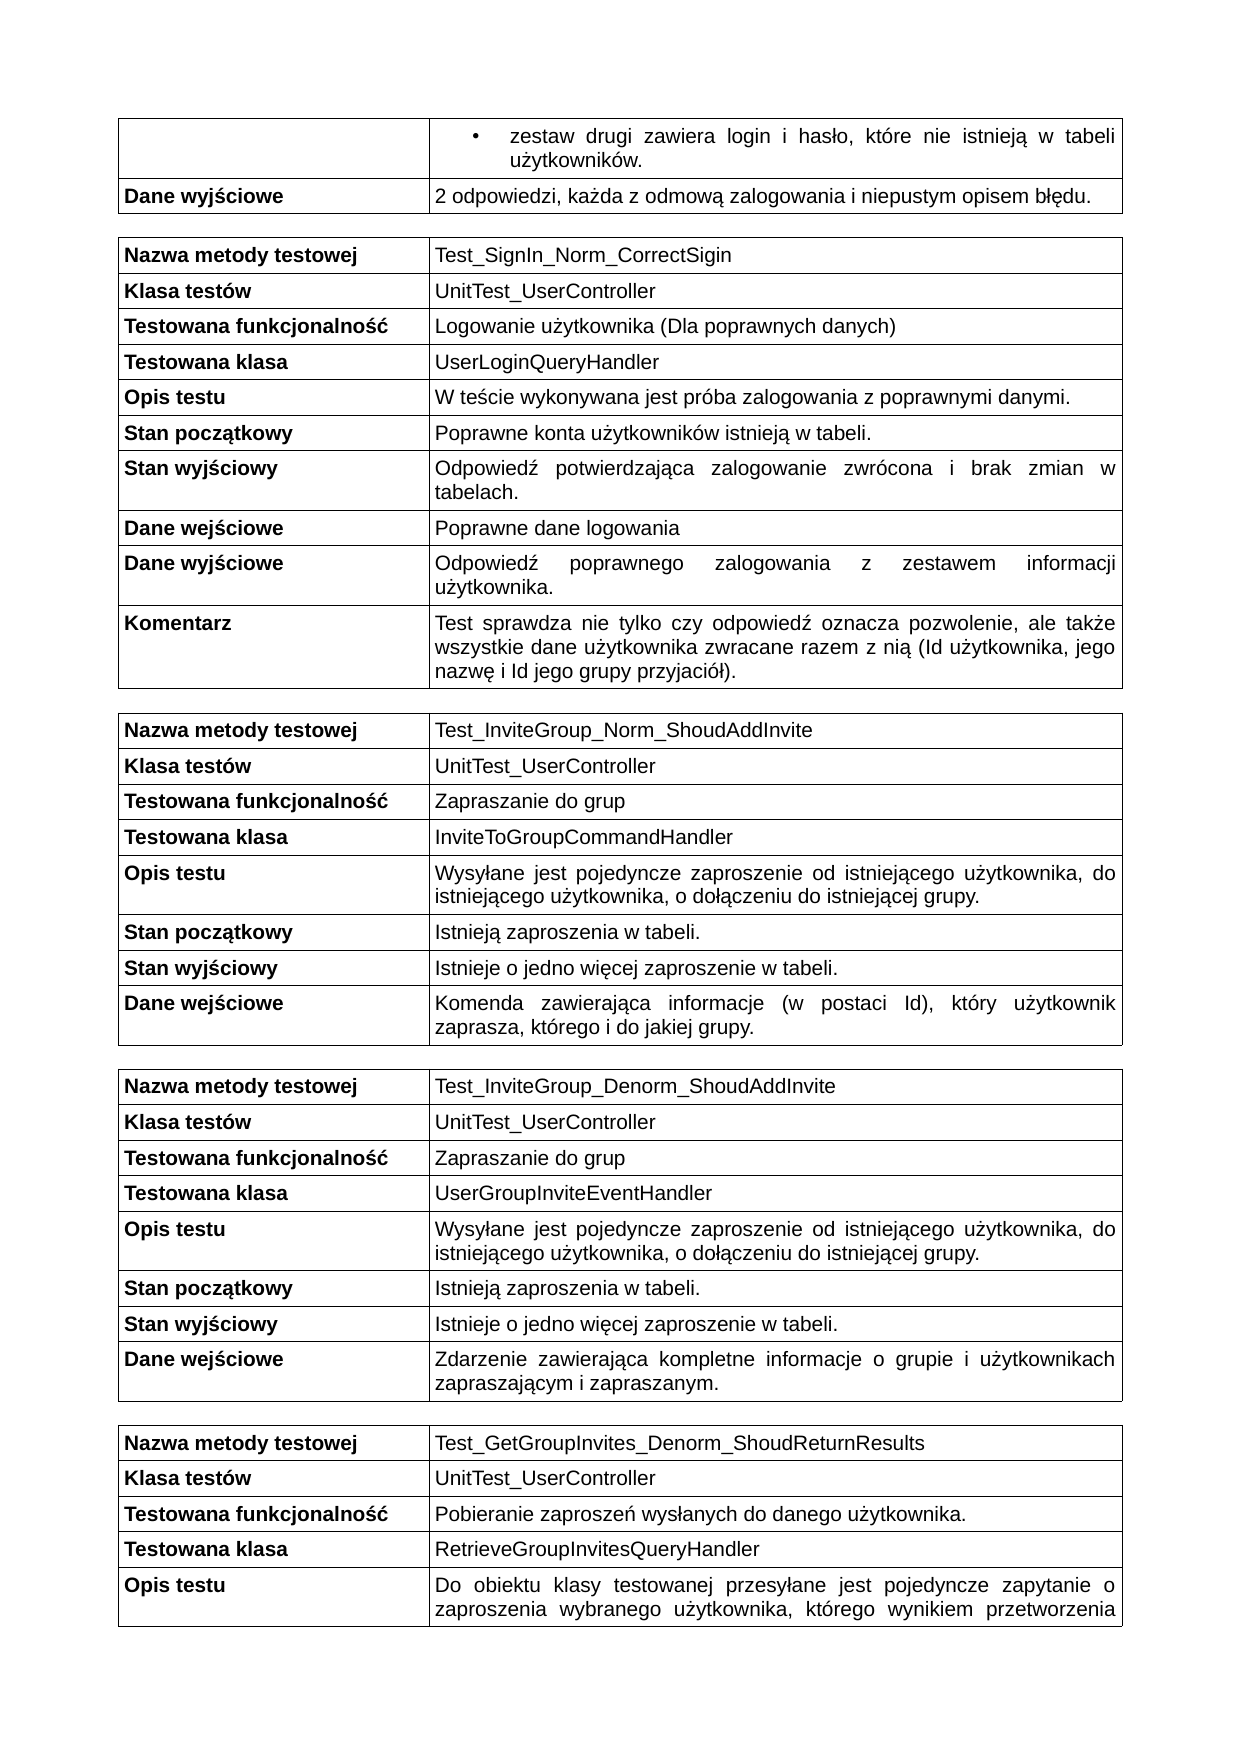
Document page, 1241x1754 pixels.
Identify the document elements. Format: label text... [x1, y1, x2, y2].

table_cell Odpowiedź potwierdzająca zalogowanie zwrócona i brak zmian w tabelach. [430, 451, 1122, 510]
table_header Nazwa metody testowej [119, 714, 429, 748]
table_cell [119, 119, 429, 178]
table_cell Pobieranie zaproszeń wysłanych do danego użytkownika. [430, 1497, 1122, 1531]
table_cell Istnieją zaproszenia w tabeli. [430, 915, 1122, 949]
table_header Test_InviteGroup_Denorm_ShoudAddInvite [430, 1070, 1122, 1104]
table_cell InviteToGroupCommandHandler [430, 820, 1122, 854]
table_cell Do obiektu klasy testowanej przesyłane jest pojedyncze zapytanie o zaproszenia wybranego użytkownika, którego wynikiem przetworzenia [430, 1568, 1122, 1626]
table_cell W teście wykonywana jest próba zalogowania z poprawnymi danymi. [430, 380, 1122, 415]
table_header Nazwa metody testowej [119, 238, 429, 273]
table_cell Istnieje o jedno więcej zaproszenie w tabeli. [430, 1307, 1122, 1341]
table_cell UserGroupInviteEventHandler [430, 1176, 1122, 1211]
table_cell Dane wyjściowe [119, 179, 429, 213]
table_cell Test sprawdza nie tylko czy odpowiedź oznacza pozwolenie, ale także wszystkie dane użytkownika zwracane razem z nią (Id użytkownika, jego nazwę i Id jego grupy przyjaciół). [430, 606, 1122, 688]
table_cell Zapraszanie do grup [430, 785, 1122, 819]
table_cell Testowana funkcjonalność [119, 1141, 429, 1175]
table_cell Dane wejściowe [119, 511, 429, 545]
table_cell Dane wejściowe [119, 986, 429, 1044]
table_cell Testowana funkcjonalność [119, 1497, 429, 1531]
table_cell 2 odpowiedzi, każda z odmową zalogowania i niepustym opisem błędu. [430, 179, 1122, 213]
table_cell Istnieje o jedno więcej zaproszenie w tabeli. [430, 951, 1122, 985]
table_cell Opis testu [119, 1212, 429, 1270]
table_header Test_GetGroupInvites_Denorm_ShoudReturnResults [430, 1426, 1122, 1460]
table_cell Odpowiedź poprawnego zalogowania z zestawem informacji użytkownika. [430, 546, 1122, 605]
table_header Nazwa metody testowej [119, 1426, 429, 1460]
table_cell Klasa testów [119, 749, 429, 783]
table_cell Dane wejściowe [119, 1342, 429, 1401]
table_cell Stan początkowy [119, 915, 429, 949]
table_header Test_SignIn_Norm_CorrectSigin [430, 238, 1122, 273]
table_cell UnitTest_UserController [430, 1105, 1122, 1139]
table_cell Stan początkowy [119, 416, 429, 450]
table_cell Klasa testów [119, 1461, 429, 1496]
table_cell Poprawne konta użytkowników istnieją w tabeli. [430, 416, 1122, 450]
table_cell Testowana funkcjonalność [119, 785, 429, 819]
table_cell Wysyłane jest pojedyncze zaproszenie od istniejącego użytkownika, do istniejącego użytkownika, o dołączeniu do istniejącej grupy. [430, 856, 1122, 914]
table_cell Wysyłane jest pojedyncze zaproszenie od istniejącego użytkownika, do istniejącego użytkownika, o dołączeniu do istniejącej grupy. [430, 1212, 1122, 1270]
table_cell Istnieją zaproszenia w tabeli. [430, 1271, 1122, 1306]
table_cell Stan wyjściowy [119, 951, 429, 985]
table_cell Stan wyjściowy [119, 451, 429, 510]
table_cell Poprawne dane logowania [430, 511, 1122, 545]
table_cell Dane wyjściowe [119, 546, 429, 605]
table_cell UserLoginQueryHandler [430, 345, 1122, 379]
table_cell UnitTest_UserController [430, 1461, 1122, 1496]
table_header Test_InviteGroup_Norm_ShoudAddInvite [430, 714, 1122, 748]
table_cell Opis testu [119, 856, 429, 914]
table_header Nazwa metody testowej [119, 1070, 429, 1104]
table_cell Komenda zawierająca informacje (w postaci Id), który użytkownik zaprasza, którego i do jakiej grupy. [430, 986, 1122, 1044]
table_cell Komentarz [119, 606, 429, 688]
table_cell Opis testu [119, 380, 429, 415]
table_cell Stan wyjściowy [119, 1307, 429, 1341]
table_cell Testowana klasa [119, 345, 429, 379]
table_cell Testowana klasa [119, 820, 429, 854]
table_cell Testowana klasa [119, 1176, 429, 1211]
table_cell Testowana klasa [119, 1532, 429, 1567]
table_cell Opis testu [119, 1568, 429, 1626]
table_cell Stan początkowy [119, 1271, 429, 1306]
table_cell 2 zestawy niepoprawnych danych logowania: zestaw pierwszy zawiera poprawny login, ale błędne hasło, zestaw drugi zawiera login i hasło, które nie istnieją w tabeli użytkowników. [430, 119, 1122, 178]
table_cell RetrieveGroupInvitesQueryHandler [430, 1532, 1122, 1567]
table_cell UnitTest_UserController [430, 749, 1122, 783]
table_cell Klasa testów [119, 1105, 429, 1139]
table_cell Zapraszanie do grup [430, 1141, 1122, 1175]
table_cell Klasa testów [119, 274, 429, 308]
table_cell Zdarzenie zawierająca kompletne informacje o grupie i użytkownikach zapraszającym i zapraszanym. [430, 1342, 1122, 1401]
table_cell Testowana funkcjonalność [119, 309, 429, 344]
table_cell Logowanie użytkownika (Dla poprawnych danych) [430, 309, 1122, 344]
table_cell UnitTest_UserController [430, 274, 1122, 308]
